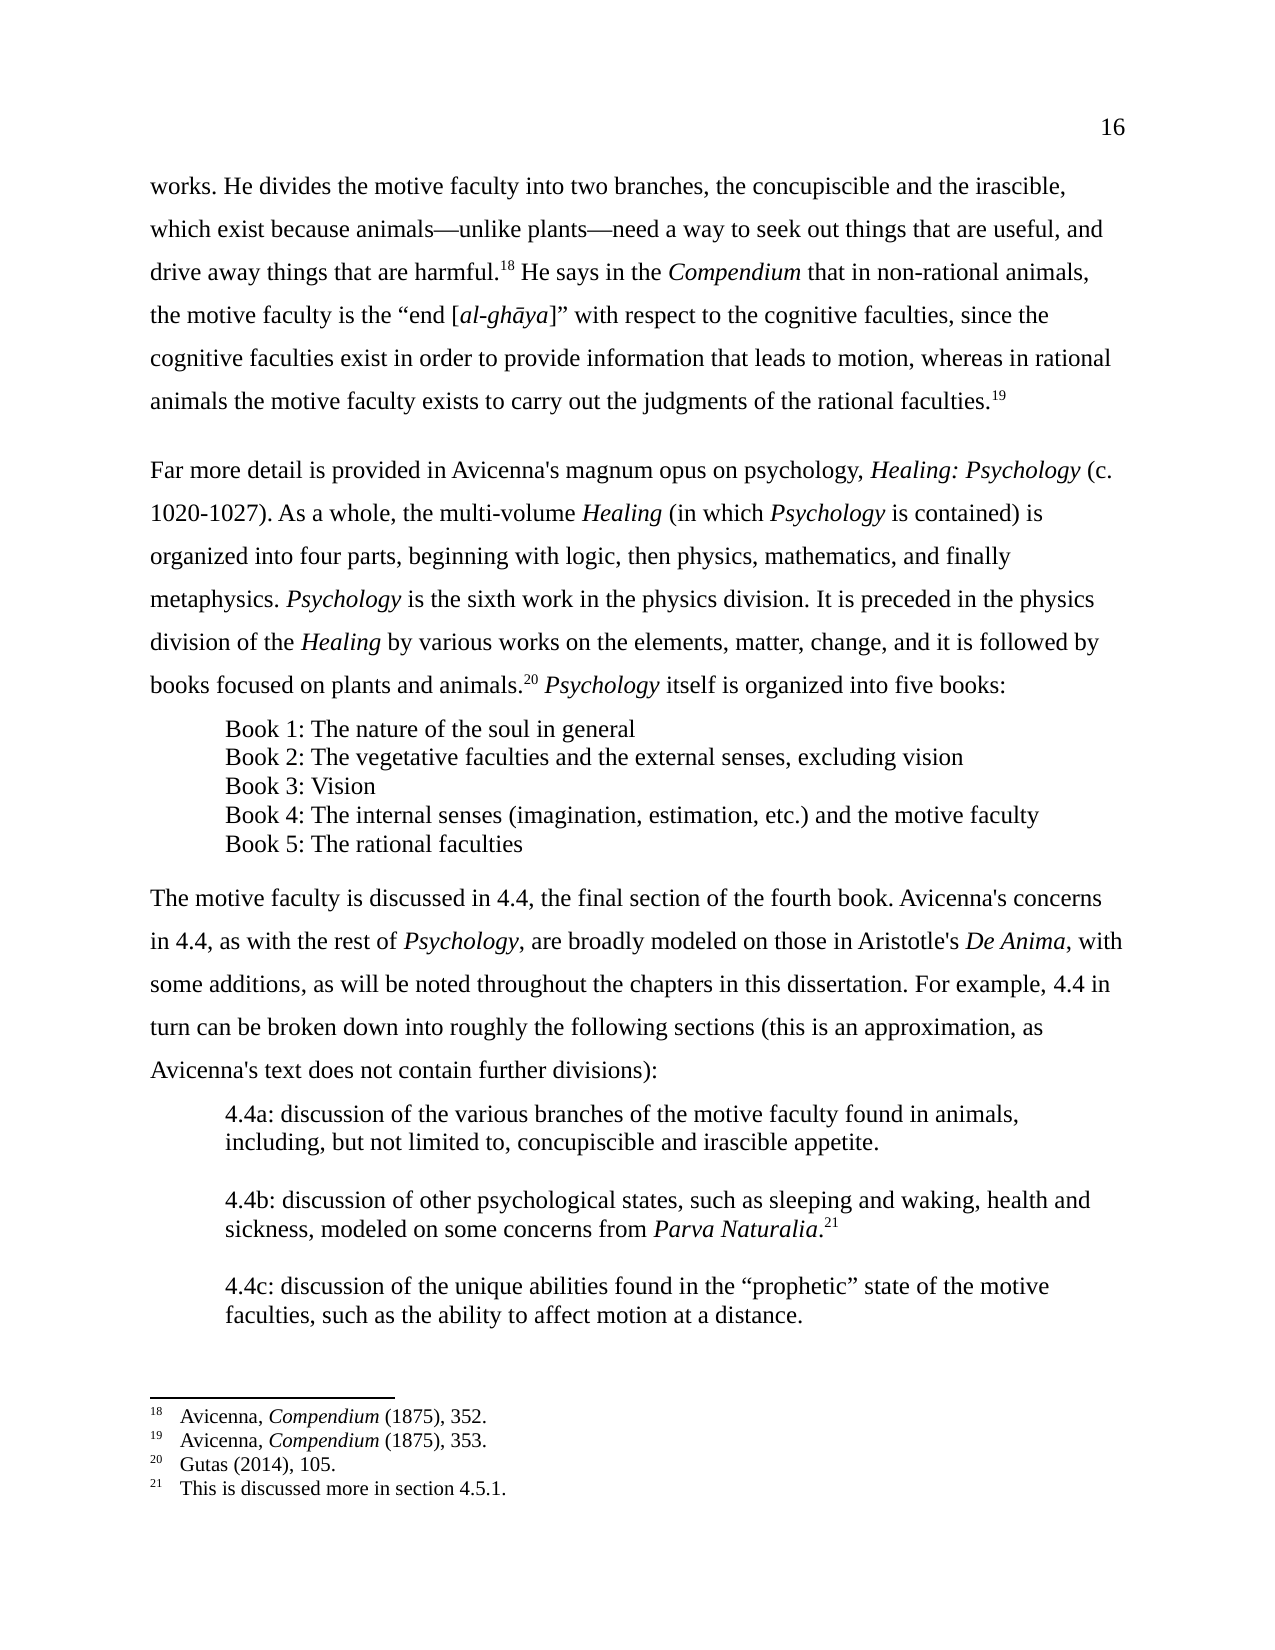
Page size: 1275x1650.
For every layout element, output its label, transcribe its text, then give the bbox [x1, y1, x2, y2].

list Book 3: Vision [187, 771, 1125, 800]
list Book 1: The nature of the soul in general [187, 714, 1125, 742]
list 4.4b: discussion of other psychological states, such as sleeping and waking, health and sickness, modeled on some concerns from Parva Naturalia. [187, 1185, 1125, 1242]
list Book 4: The internal senses (imagination, estimation, etc.) and the motive faculty [187, 800, 1125, 829]
text Gutas (2014), 105. [150, 1452, 1125, 1476]
list Book 2: The vegetative faculties and the external senses, excluding vision [187, 742, 1125, 771]
list 4.4c: discussion of the unique abilities found in the “prophetic” state of the motive faculties, such as the ability to affect motion at a distance. [187, 1271, 1125, 1329]
list This is discussed more in section 4.5.1. [150, 1476, 1125, 1500]
list 4.4a: discussion of the various branches of the motive faculty found in animals, including, but not limited to, concupiscible and irascible appetite. [187, 1099, 1125, 1156]
list Book 5: The rational faculties [187, 829, 1125, 857]
text The motive faculty is discussed in 4.4, the final section of the fourth book. Avicenna's concerns in 4.4, as with the rest of Psychology, are broadly modeled on those in Aristotle's De Anima, with some additions, as will be noted throughout the chapters in this dissertation. For example, 4.4 in turn can be broken down into roughly the following sections (this is an approximation, as Avicenna's text does not contain further divisions): [150, 883, 1125, 1084]
text Avicenna, Compendium (1875), 352. [150, 1404, 1125, 1428]
text works. He divides the motive faculty into two branches, the concupiscible and the irascible, which exist because animals—unlike plants—need a way to seek out things that are useful, and drive away things that are harmful. He says in the Compendium that in non-rational animals, the motive faculty is the “end [al-ghāya]” with respect to the cognitive faculties, since the cognitive faculties exist in order to provide information that leads to motion, whereas in rational animals the motive faculty exists to carry out the judgments of the rational faculties. [150, 171, 1125, 415]
text Avicenna, Compendium (1875), 353. [150, 1428, 1125, 1452]
text Far more detail is provided in Avicenna's magnum opus on psychology, Healing: Psychology (c. 1020-1027). As a whole, the multi-volume Healing (in which Psychology is contained) is organized into four parts, beginning with logic, then physics, mathematics, and finally metaphysics. Psychology is the sixth work in the physics division. It is preceded in the physics division of the Healing by various works on the elements, matter, change, and it is followed by books focused on plants and animals. Psychology itself is organized into five books: [150, 455, 1125, 699]
